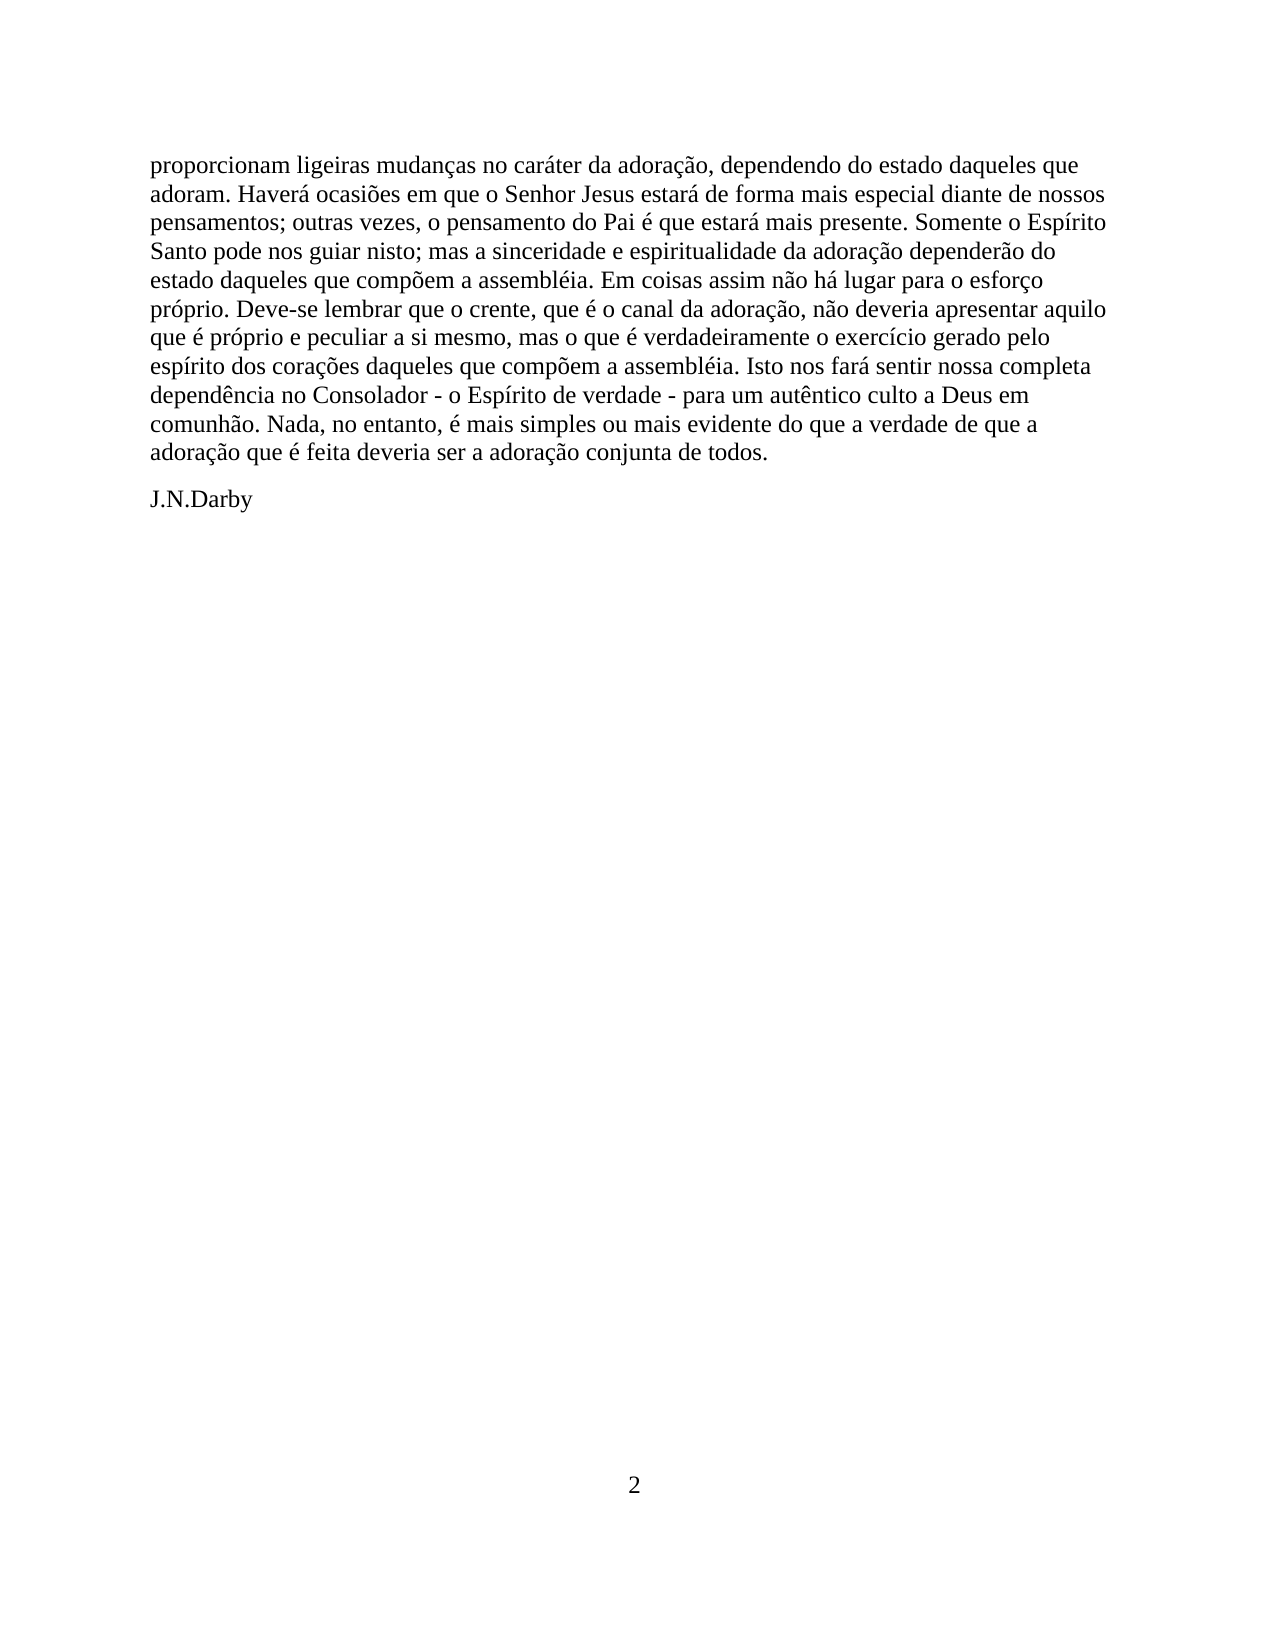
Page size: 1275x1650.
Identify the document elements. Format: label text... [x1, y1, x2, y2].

text proporcionam ligeiras mudanças no caráter da adoração, dependendo do estado daqueles que adoram. Haverá ocasiões em que o Senhor Jesus estará de forma mais especial diante de nossos pensamentos; outras vezes, o pensamento do Pai é que estará mais presente. Somente o Espírito Santo pode nos guiar nisto; mas a sinceridade e espiritualidade da adoração dependerão do estado daqueles que compõem a assembléia. Em coisas assim não há lugar para o esforço próprio. Deve-se lembrar que o crente, que é o canal da adoração, não deveria apresentar aquilo que é próprio e peculiar a si mesmo, mas o que é verdadeiramente o exercício gerado pelo espírito dos corações daqueles que compõem a assembléia. Isto nos fará sentir nossa completa dependência no Consolador - o Espírito de verdade - para um autêntico culto a Deus em comunhão. Nada, no entanto, é mais simples ou mais evidente do que a verdade de que a adoração que é feita deveria ser a adoração conjunta de todos. [150, 150, 1125, 466]
text J.N.Darby [150, 484, 1125, 513]
